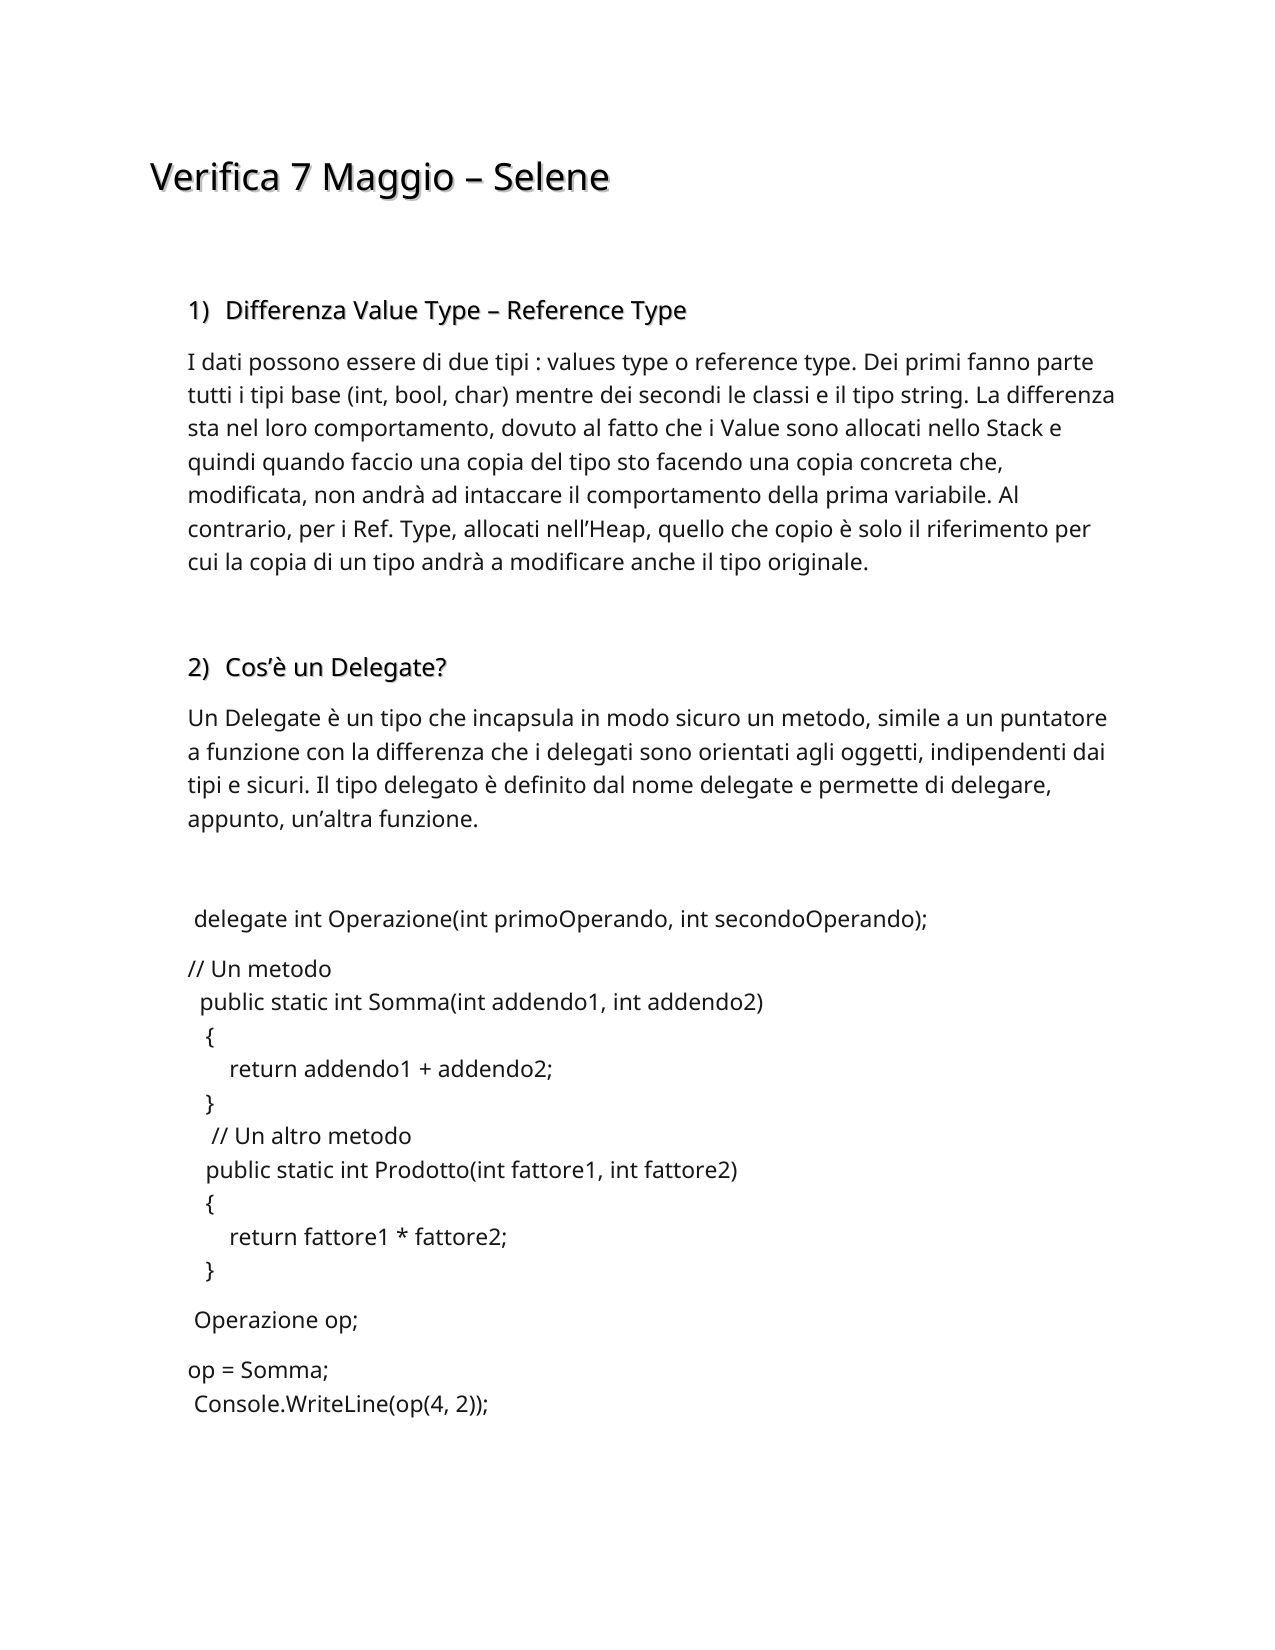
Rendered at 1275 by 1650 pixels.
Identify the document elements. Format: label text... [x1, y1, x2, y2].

text Verifica 7 Maggio – Selene [150, 150, 1125, 201]
text delegate int Operazione(int primoOperando, int secondoOperando); [187, 903, 1125, 934]
list Differenza Value Type – Reference Type [187, 292, 1125, 327]
text op = Somma; Console.WriteLine(op(4, 2)); [187, 1354, 1125, 1419]
text I dati possono essere di due tipi : values type o reference type. Dei primi fanno parte tutti i tipi base (int, bool, char) mentre dei secondi le classi e il tipo string. La differenza sta nel loro comportamento, dovuto al fatto che i Value sono allocati nello Stack e quindi quando faccio una copia del tipo sto facendo una copia concreta che, modificata, non andrà ad intaccare il comportamento della prima variabile. Al contrario, per i Ref. Type, allocati nell’Heap, quello che copio è solo il riferimento per cui la copia di un tipo andrà a modificare anche il tipo originale. [187, 346, 1125, 577]
text Un Delegate è un tipo che incapsula in modo sicuro un metodo, simile a un puntatore a funzione con la differenza che i delegati sono orientati agli oggetti, indipendenti dai tipi e sicuri. Il tipo delegato è definito dal nome delegate e permette di delegare, appunto, un’altra funzione. [187, 702, 1125, 834]
text Operazione op; [187, 1304, 1125, 1335]
list Cos’è un Delegate? [187, 649, 1125, 683]
text // Un metodo public static int Somma(int addendo1, int addendo2) { return addendo1 + addendo2; } // Un altro metodo public static int Prodotto(int fattore1, int fattore2) { return fattore1 * fattore2; } [187, 953, 1125, 1285]
